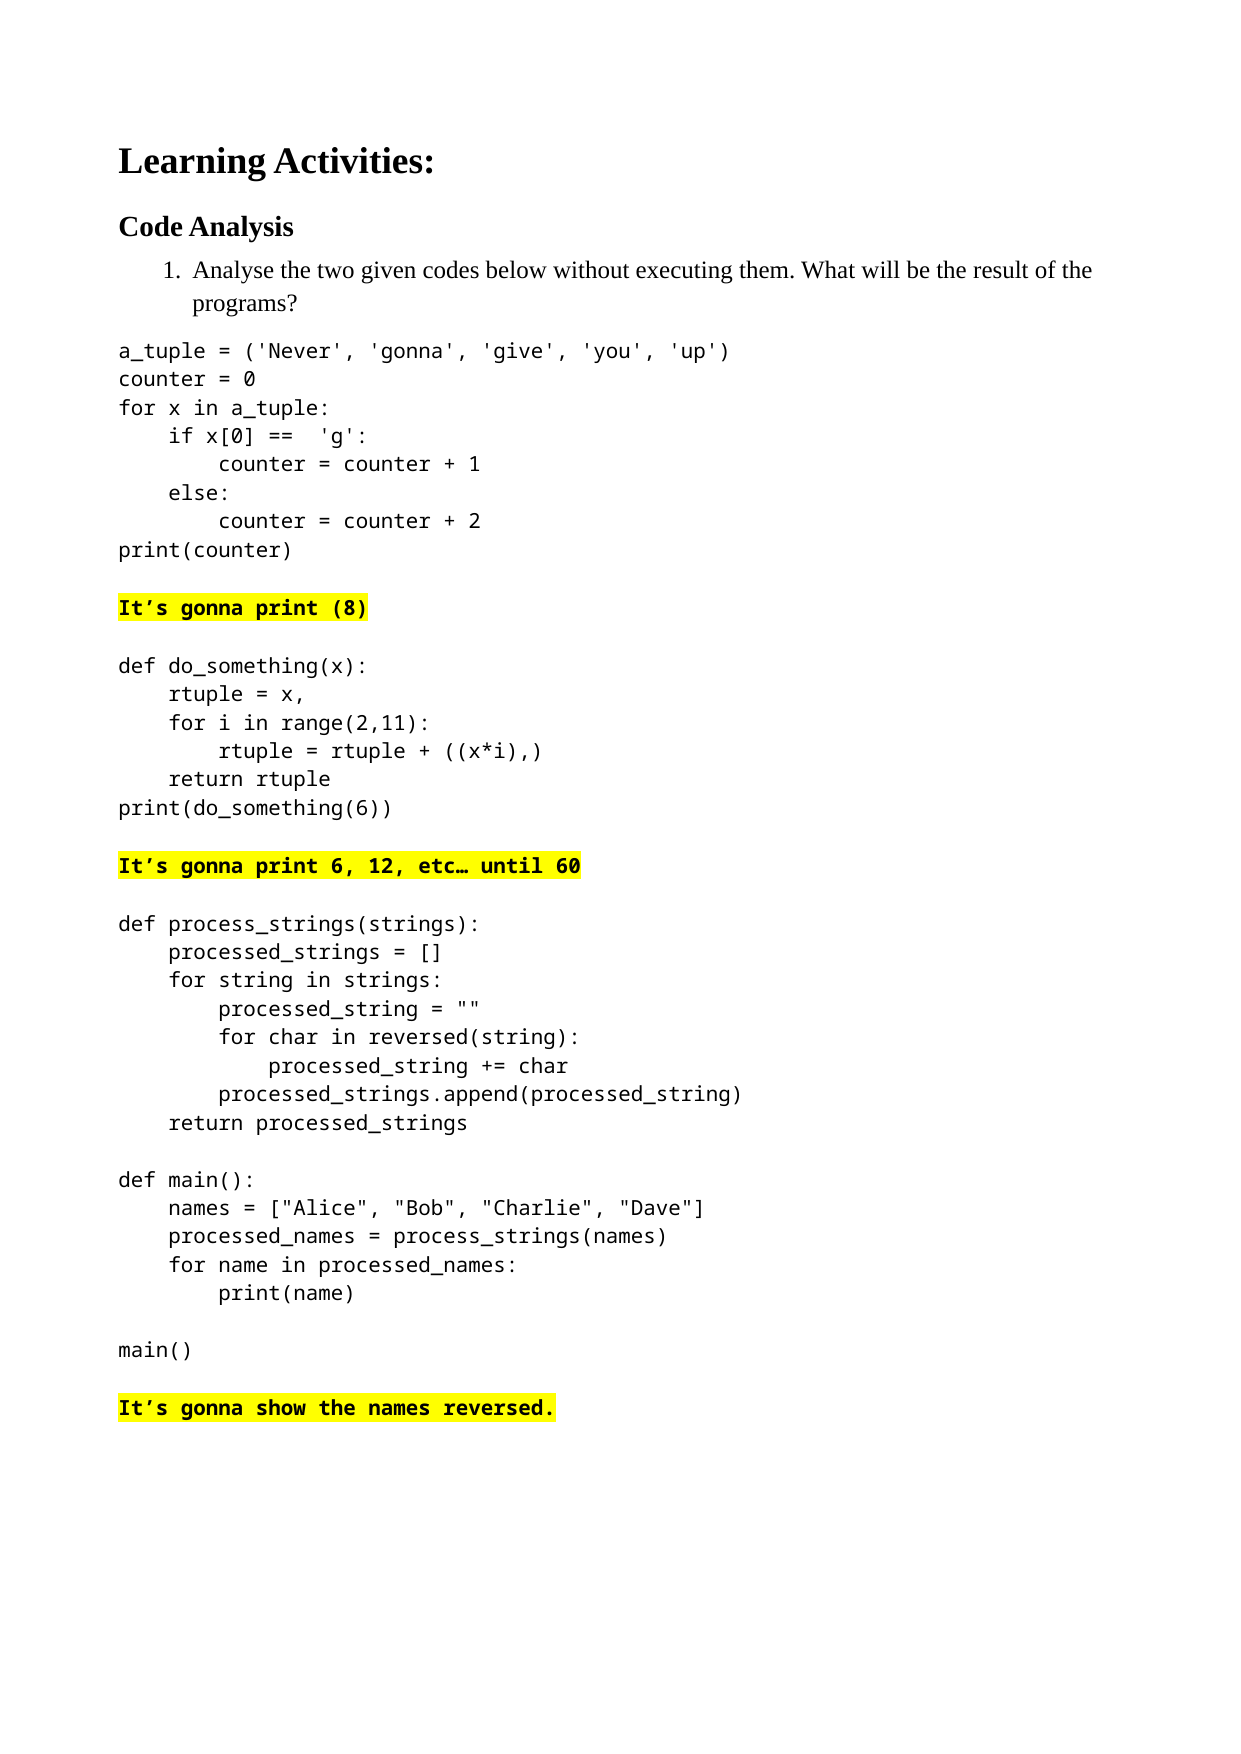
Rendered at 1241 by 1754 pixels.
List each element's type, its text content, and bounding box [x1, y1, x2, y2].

text for string in strings: [118, 966, 1122, 994]
text It’s gonna print (8) [118, 593, 1122, 621]
text for name in processed_names: [118, 1250, 1122, 1278]
text processed_names = process_strings(names) [118, 1222, 1122, 1250]
list Analyse the two given codes below without executing them. What will be the result of the programs? [162, 255, 1122, 317]
text for char in reversed(string): [118, 1022, 1122, 1051]
text if x[0] == 'g': [118, 421, 1122, 449]
text return processed_strings [118, 1108, 1122, 1136]
text a_tuple = ('Never', 'gonna', 'give', 'you', 'up') [118, 336, 1122, 364]
subtitle Learning Activities: [118, 139, 1122, 182]
text else: [118, 478, 1122, 506]
text print(do_something(6)) [118, 793, 1122, 821]
text print(name) [118, 1278, 1122, 1307]
text names = ["Alice", "Bob", "Charlie", "Dave"] [118, 1193, 1122, 1222]
text rtuple = rtuple + ((x*i),) [118, 736, 1122, 764]
text processed_string += char [118, 1051, 1122, 1079]
text processed_strings.append(processed_string) [118, 1079, 1122, 1108]
text print(counter) [118, 535, 1122, 563]
subtitle Code Analysis [118, 209, 1122, 243]
text return rtuple [118, 764, 1122, 793]
text for i in range(2,11): [118, 708, 1122, 736]
text def main(): [118, 1165, 1122, 1193]
text It’s gonna show the names reversed. [118, 1393, 1122, 1422]
text counter = counter + 1 [118, 449, 1122, 478]
text for x in a_tuple: [118, 393, 1122, 421]
text counter = counter + 2 [118, 506, 1122, 535]
text rtuple = x, [118, 679, 1122, 708]
text processed_string = "" [118, 994, 1122, 1022]
text processed_strings = [] [118, 937, 1122, 966]
text It’s gonna print 6, 12, etc… until 60 [118, 851, 1122, 879]
text main() [118, 1335, 1122, 1364]
text def do_something(x): [118, 651, 1122, 679]
text def process_strings(strings): [118, 909, 1122, 937]
text counter = 0 [118, 364, 1122, 393]
